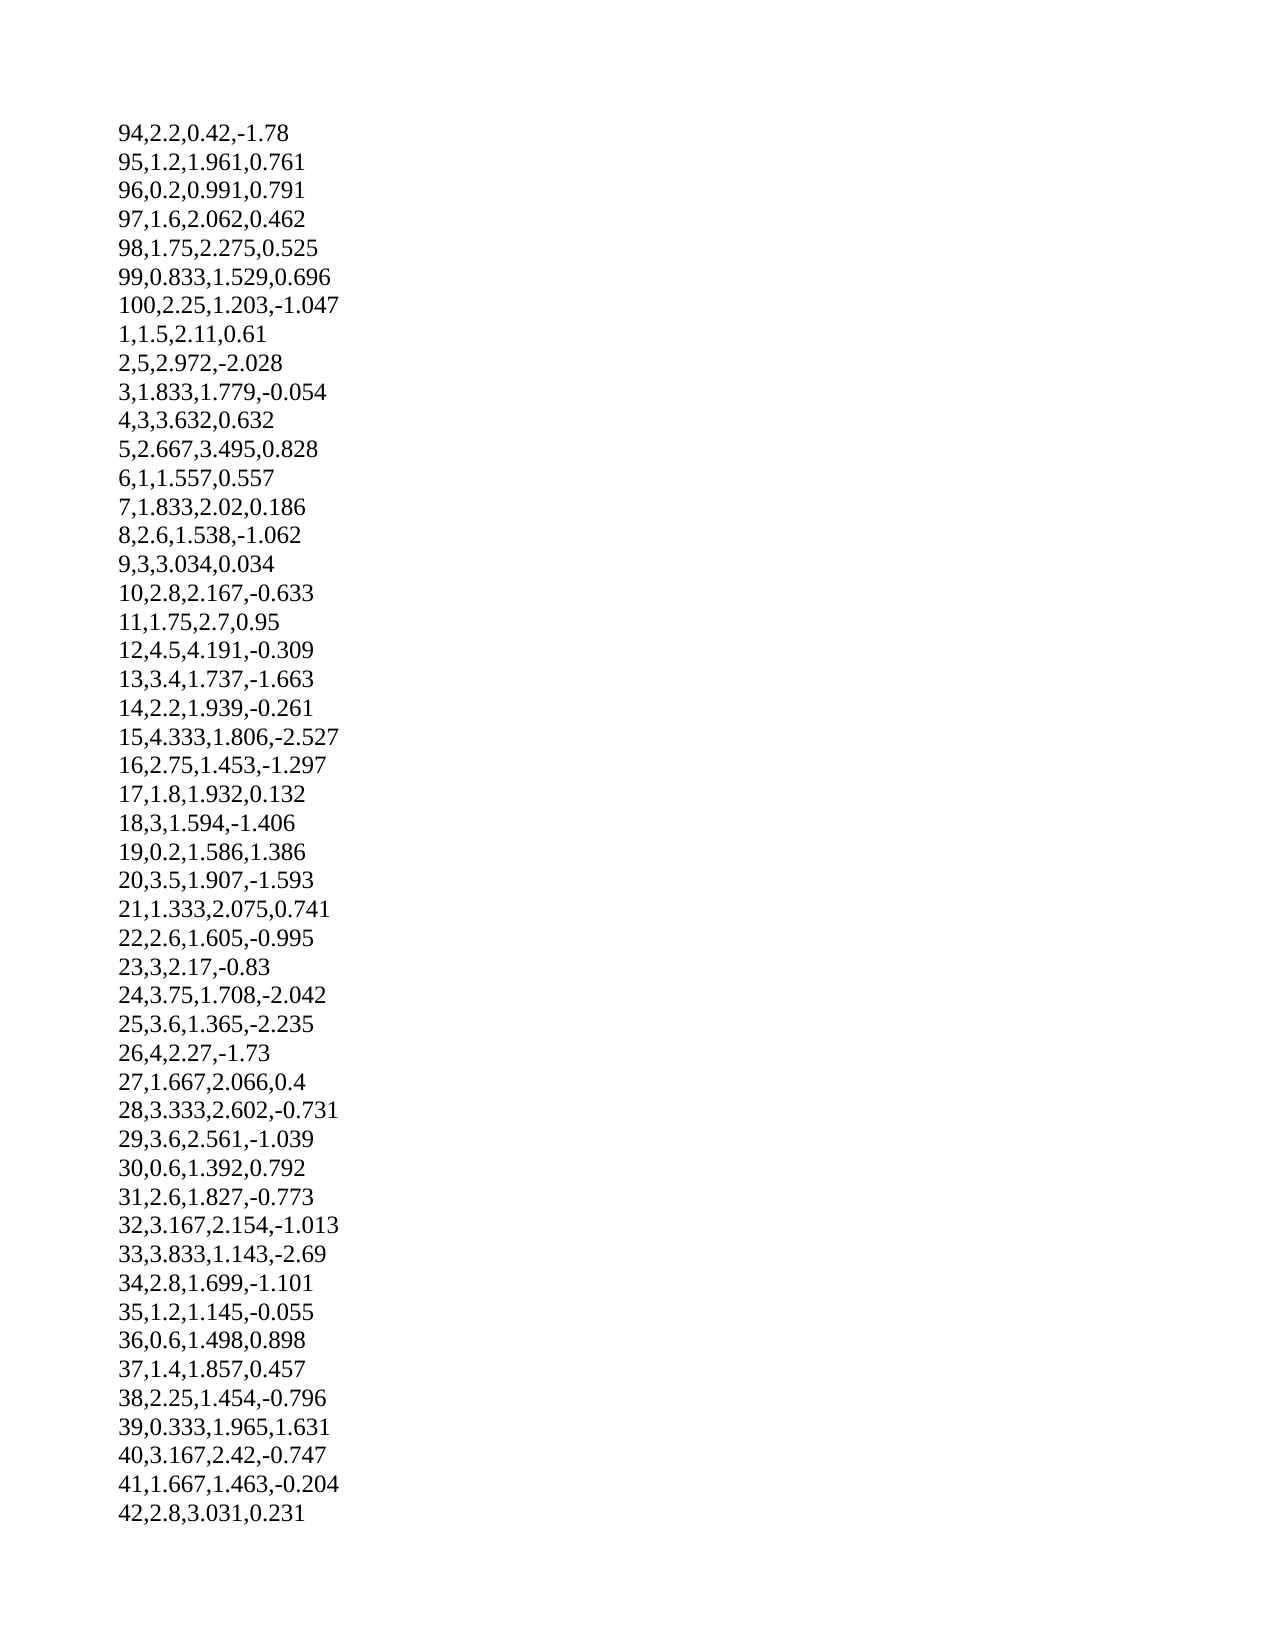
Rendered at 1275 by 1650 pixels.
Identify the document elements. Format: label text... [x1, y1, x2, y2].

text 6,1,1.557,0.557 [118, 463, 1157, 492]
text 97,1.6,2.062,0.462 [118, 204, 1157, 233]
text 15,4.333,1.806,-2.527 [118, 722, 1157, 751]
text 38,2.25,1.454,-0.796 [118, 1383, 1157, 1412]
text 99,0.833,1.529,0.696 [118, 262, 1157, 291]
text 4,3,3.632,0.632 [118, 406, 1157, 434]
text 95,1.2,1.961,0.761 [118, 147, 1157, 176]
text 42,2.8,3.031,0.231 [118, 1498, 1157, 1527]
text 7,1.833,2.02,0.186 [118, 492, 1157, 521]
text 24,3.75,1.708,-2.042 [118, 981, 1157, 1009]
text 35,1.2,1.145,-0.055 [118, 1297, 1157, 1326]
text 17,1.8,1.932,0.132 [118, 779, 1157, 808]
text 40,3.167,2.42,-0.747 [118, 1441, 1157, 1469]
text 34,2.8,1.699,-1.101 [118, 1268, 1157, 1297]
text 11,1.75,2.7,0.95 [118, 607, 1157, 636]
text 26,4,2.27,-1.73 [118, 1038, 1157, 1067]
text 8,2.6,1.538,-1.062 [118, 521, 1157, 549]
text 41,1.667,1.463,-0.204 [118, 1469, 1157, 1498]
text 20,3.5,1.907,-1.593 [118, 866, 1157, 894]
text 98,1.75,2.275,0.525 [118, 233, 1157, 262]
text 29,3.6,2.561,-1.039 [118, 1124, 1157, 1153]
text 10,2.8,2.167,-0.633 [118, 578, 1157, 607]
text 37,1.4,1.857,0.457 [118, 1354, 1157, 1383]
text 25,3.6,1.365,-2.235 [118, 1009, 1157, 1038]
text 2,5,2.972,-2.028 [118, 348, 1157, 377]
text 100,2.25,1.203,-1.047 [118, 291, 1157, 319]
text 5,2.667,3.495,0.828 [118, 434, 1157, 463]
text 14,2.2,1.939,-0.261 [118, 693, 1157, 722]
text 16,2.75,1.453,-1.297 [118, 751, 1157, 779]
text 31,2.6,1.827,-0.773 [118, 1182, 1157, 1211]
text 21,1.333,2.075,0.741 [118, 894, 1157, 923]
text 3,1.833,1.779,-0.054 [118, 377, 1157, 406]
text 94,2.2,0.42,-1.78 [118, 118, 1157, 147]
text 32,3.167,2.154,-1.013 [118, 1211, 1157, 1239]
text 27,1.667,2.066,0.4 [118, 1067, 1157, 1096]
text 28,3.333,2.602,-0.731 [118, 1096, 1157, 1124]
text 36,0.6,1.498,0.898 [118, 1326, 1157, 1354]
text 30,0.6,1.392,0.792 [118, 1153, 1157, 1182]
text 1,1.5,2.11,0.61 [118, 319, 1157, 348]
text 39,0.333,1.965,1.631 [118, 1412, 1157, 1441]
text 22,2.6,1.605,-0.995 [118, 923, 1157, 952]
text 9,3,3.034,0.034 [118, 549, 1157, 578]
text 19,0.2,1.586,1.386 [118, 837, 1157, 866]
text 13,3.4,1.737,-1.663 [118, 664, 1157, 693]
text 96,0.2,0.991,0.791 [118, 176, 1157, 204]
text 23,3,2.17,-0.83 [118, 952, 1157, 981]
text 33,3.833,1.143,-2.69 [118, 1239, 1157, 1268]
text 18,3,1.594,-1.406 [118, 808, 1157, 837]
text 12,4.5,4.191,-0.309 [118, 636, 1157, 664]
